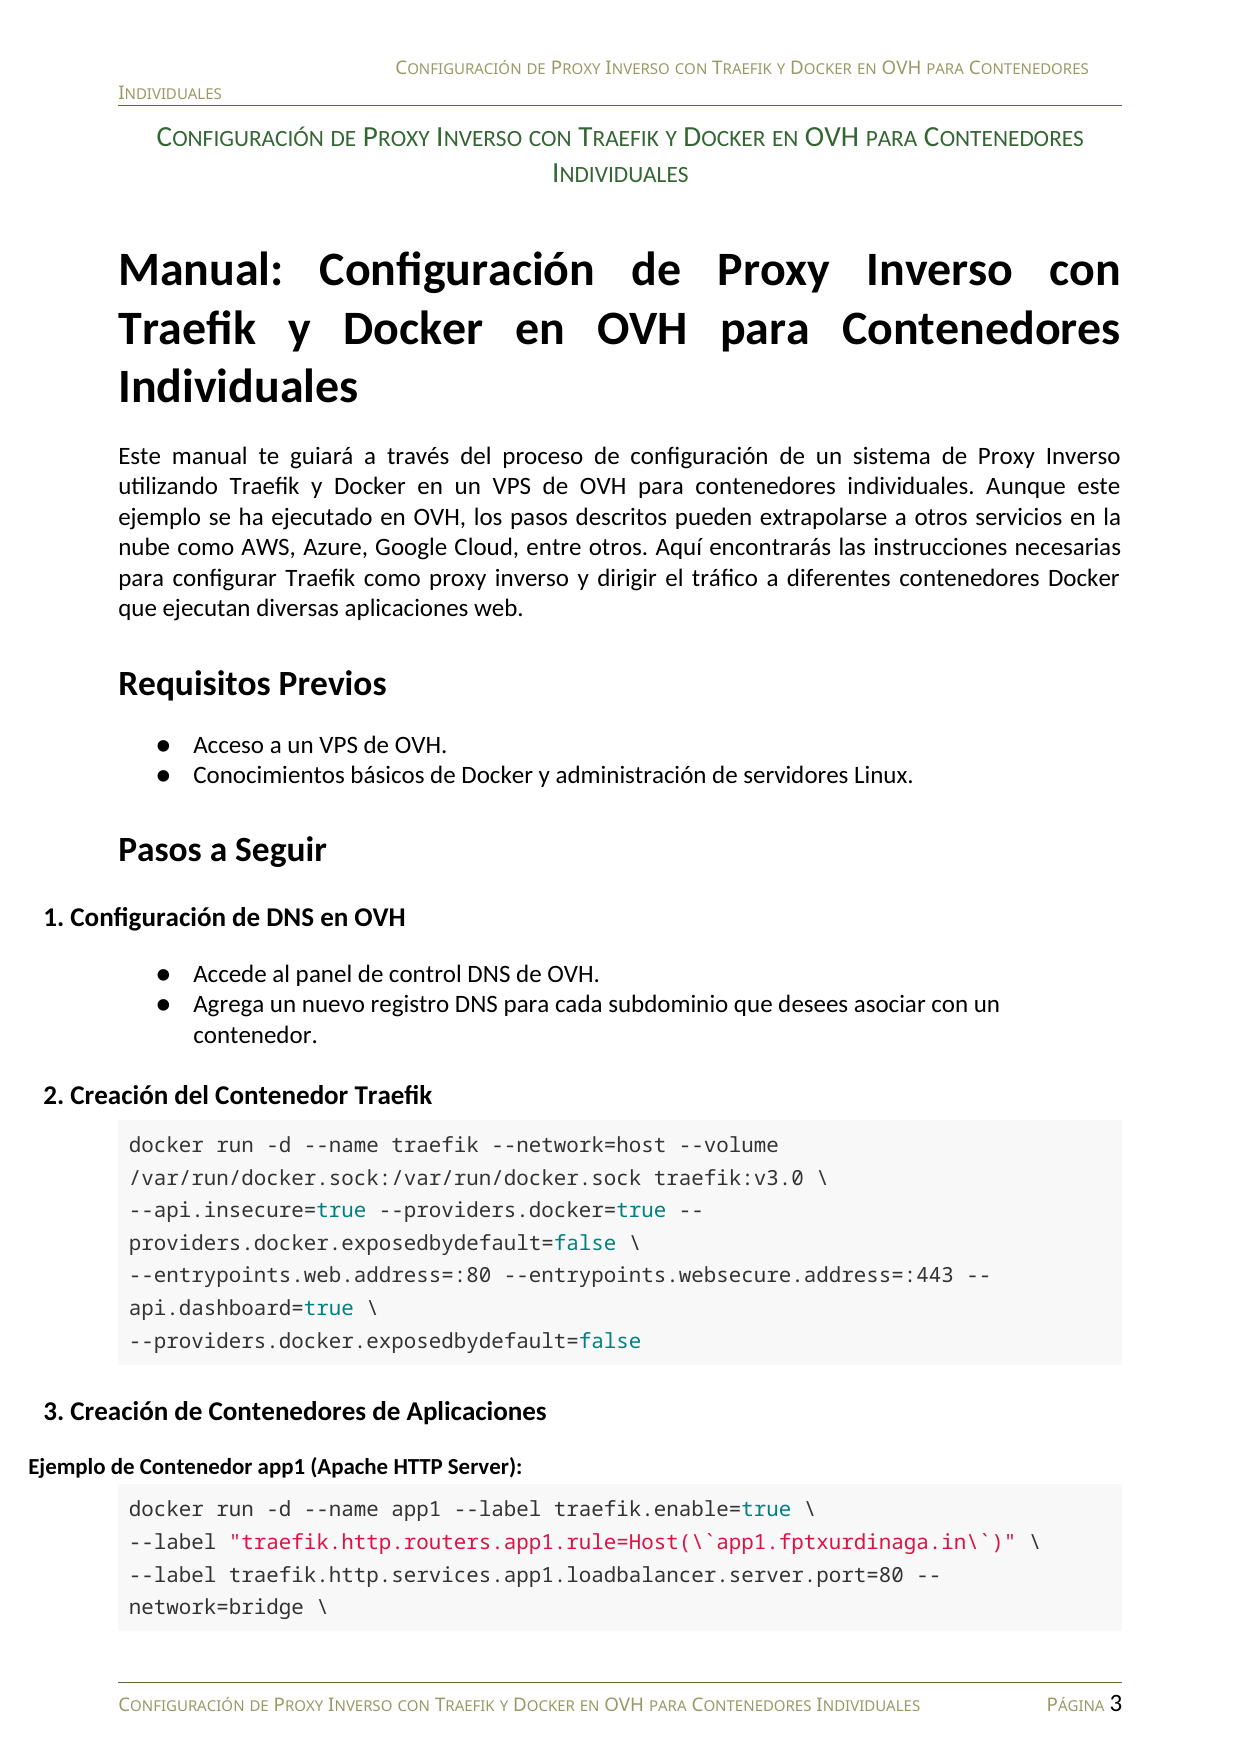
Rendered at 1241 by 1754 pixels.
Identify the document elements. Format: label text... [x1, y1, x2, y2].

subtitle 3. Creación de Contenedores de Aplicaciones [43, 1394, 1122, 1427]
text Configuración de Proxy Inverso con Traefik y Docker en OVH para Contenedores Individuales [118, 118, 1122, 189]
list Acceso a un VPS de OVH. [156, 729, 1122, 759]
list Accede al panel de control DNS de OVH. [156, 958, 1122, 988]
subtitle Pasos a Seguir [118, 827, 1122, 871]
table_header docker run -d --name app1 --label traefik.enable=true \ --label "traefik.http.routers.app1.rule=Host(\`app1.fptxurdinaga.in\`)" \ --label traefik.http.services.app1.loadbalancer.server.port=80 --network=bridge \ [118, 1484, 1122, 1631]
list Agrega un nuevo registro DNS para cada subdominio que desees asociar con un contenedor. [156, 988, 1122, 1049]
subtitle Requisitos Previos [118, 661, 1122, 704]
subtitle Ejemplo de Contenedor app1 (Apache HTTP Server): [28, 1452, 1122, 1480]
list Conocimientos básicos de Docker y administración de servidores Linux. [156, 759, 1122, 790]
text Este manual te guiará a través del proceso de configuración de un sistema de Proxy Inverso utilizando Traefik y Docker en un VPS de OVH para contenedores individuales. Aunque este ejemplo se ha ejecutado en OVH, los pasos descritos pueden extrapolarse a otros servicios en la nube como AWS, Azure, Google Cloud, entre otros. Aquí encontrarás las instrucciones necesarias para configurar Traefik como proxy inverso y dirigir el tráfico a diferentes contenedores Docker que ejecutan diversas aplicaciones web. [118, 440, 1122, 623]
subtitle 2. Creación del Contenedor Traefik [43, 1078, 1122, 1111]
subtitle 1. Configuración de DNS en OVH [43, 900, 1122, 933]
table_header docker run -d --name traefik --network=host --volume /var/run/docker.sock:/var/run/docker.sock traefik:v3.0 \ --api.insecure=true --providers.docker=true --providers.docker.exposedbydefault=false \ --entrypoints.web.address=:80 --entrypoints.websecure.address=:443 --api.dashboard=true \ --providers.docker.exposedbydefault=false [118, 1120, 1122, 1365]
subtitle Manual: Configuración de Proxy Inverso con Traefik y Docker en OVH para Contenedores Individuales [118, 239, 1122, 415]
